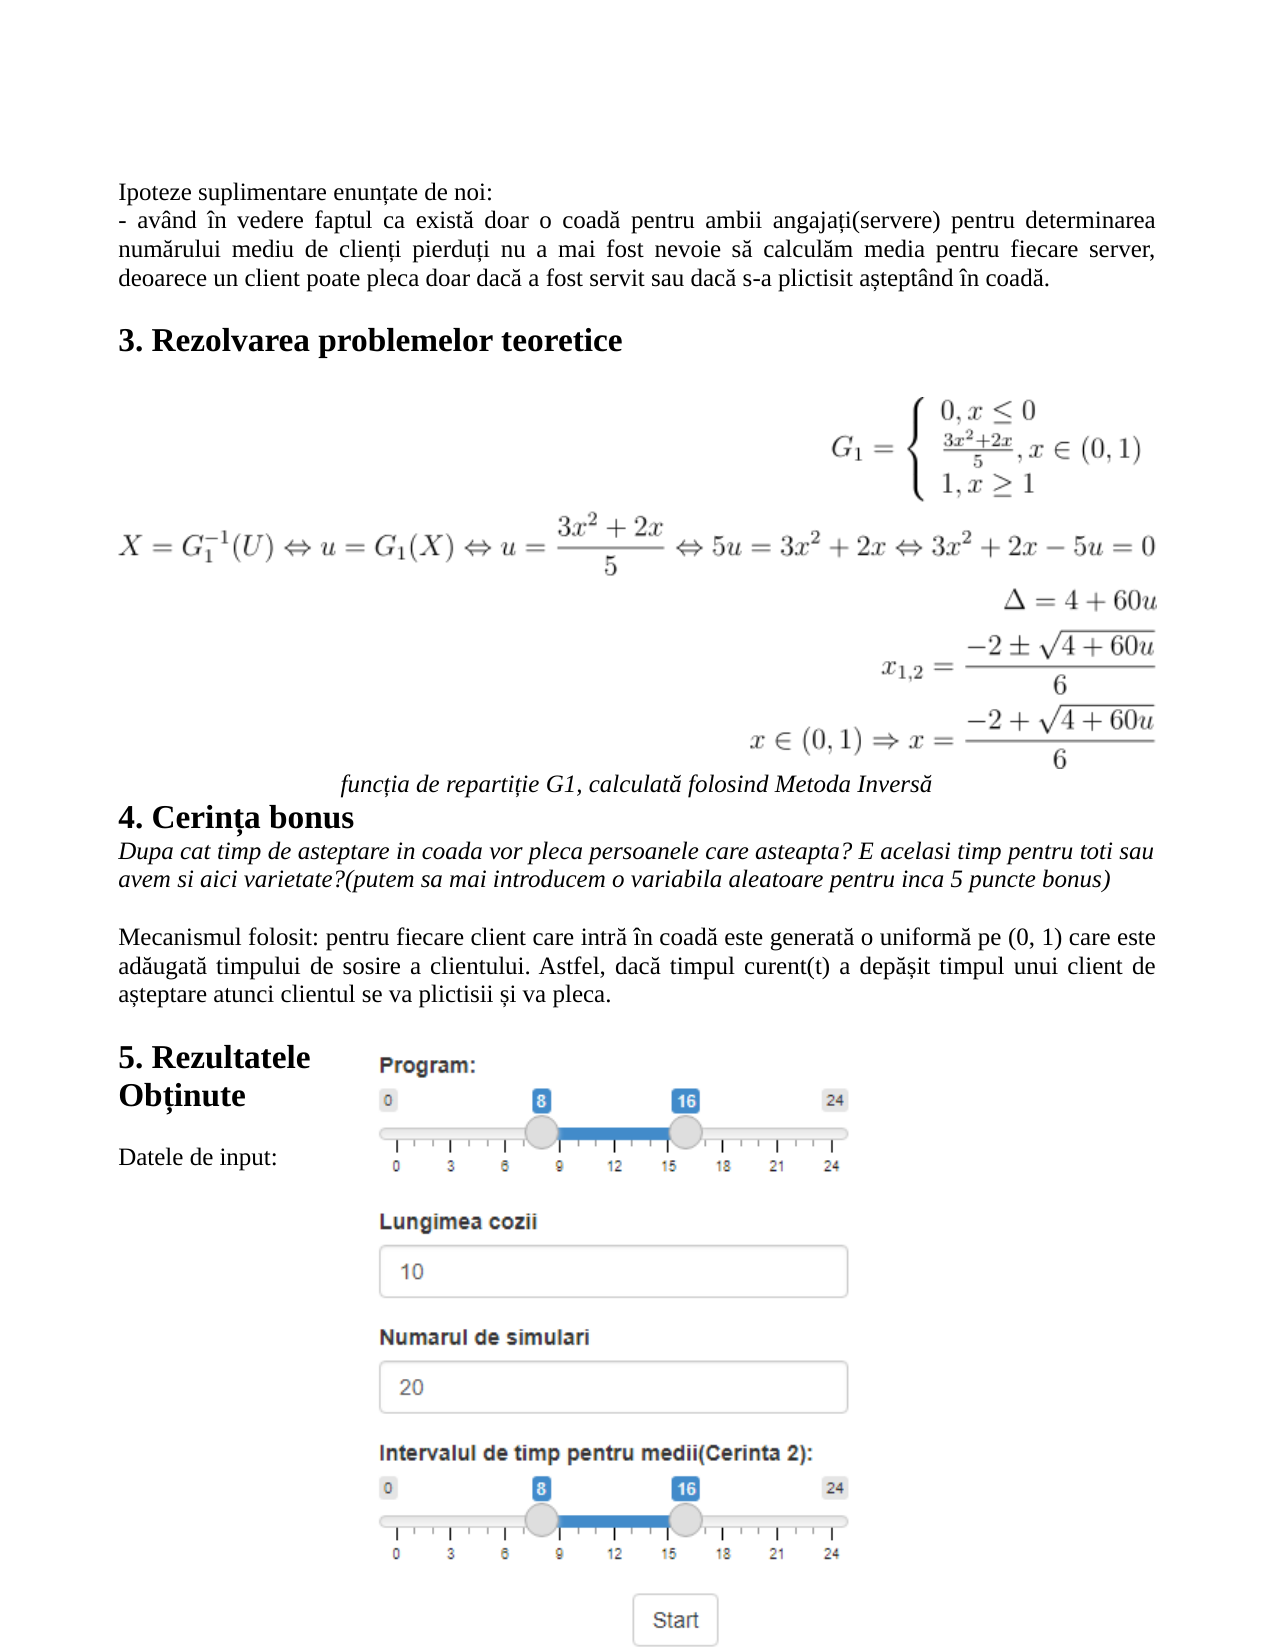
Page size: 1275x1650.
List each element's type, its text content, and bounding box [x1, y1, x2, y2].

text Datele de input: [118, 1142, 370, 1171]
text Ipoteze suplimentare enunțate de noi: [118, 177, 1157, 206]
text funcția de repartiție G1, calculată folosind Metoda Inversă [118, 769, 1157, 797]
picture [370, 1045, 905, 1650]
text 5. Rezultatele Obținute [118, 1037, 1157, 1114]
text Dupa cat timp de asteptare in coada vor pleca persoanele care asteapta? E acelasi timp pentru toti sau avem si aici varietate?(putem sa mai introducem o variabila aleatoare pentru inca 5 puncte bonus) [118, 836, 1157, 893]
text - având în vedere faptul ca există doar o coadă pentru ambii angajați(servere) pentru determinarea numărului mediu de clienți pierduți nu a mai fost nevoie să calculăm media pentru fiecare server, deoarece un client poate pleca doar dacă a fost servit sau dacă s-a plictisit așteptând în coadă. [118, 206, 1157, 292]
picture [118, 397, 1157, 769]
text Mecanismul folosit: pentru fiecare client care intră în coadă este generată o uniformă pe (0, 1) care este adăugată timpului de sosire a clientului. Astfel, dacă timpul curent(t) a depășit timpul unui client de așteptare atunci clientul se va plictisii și va pleca. [118, 922, 1157, 1008]
text 3. Rezolvarea problemelor teoretice [118, 321, 1157, 359]
text [905, 1142, 1157, 1171]
text 4. Cerința bonus [118, 797, 1157, 836]
